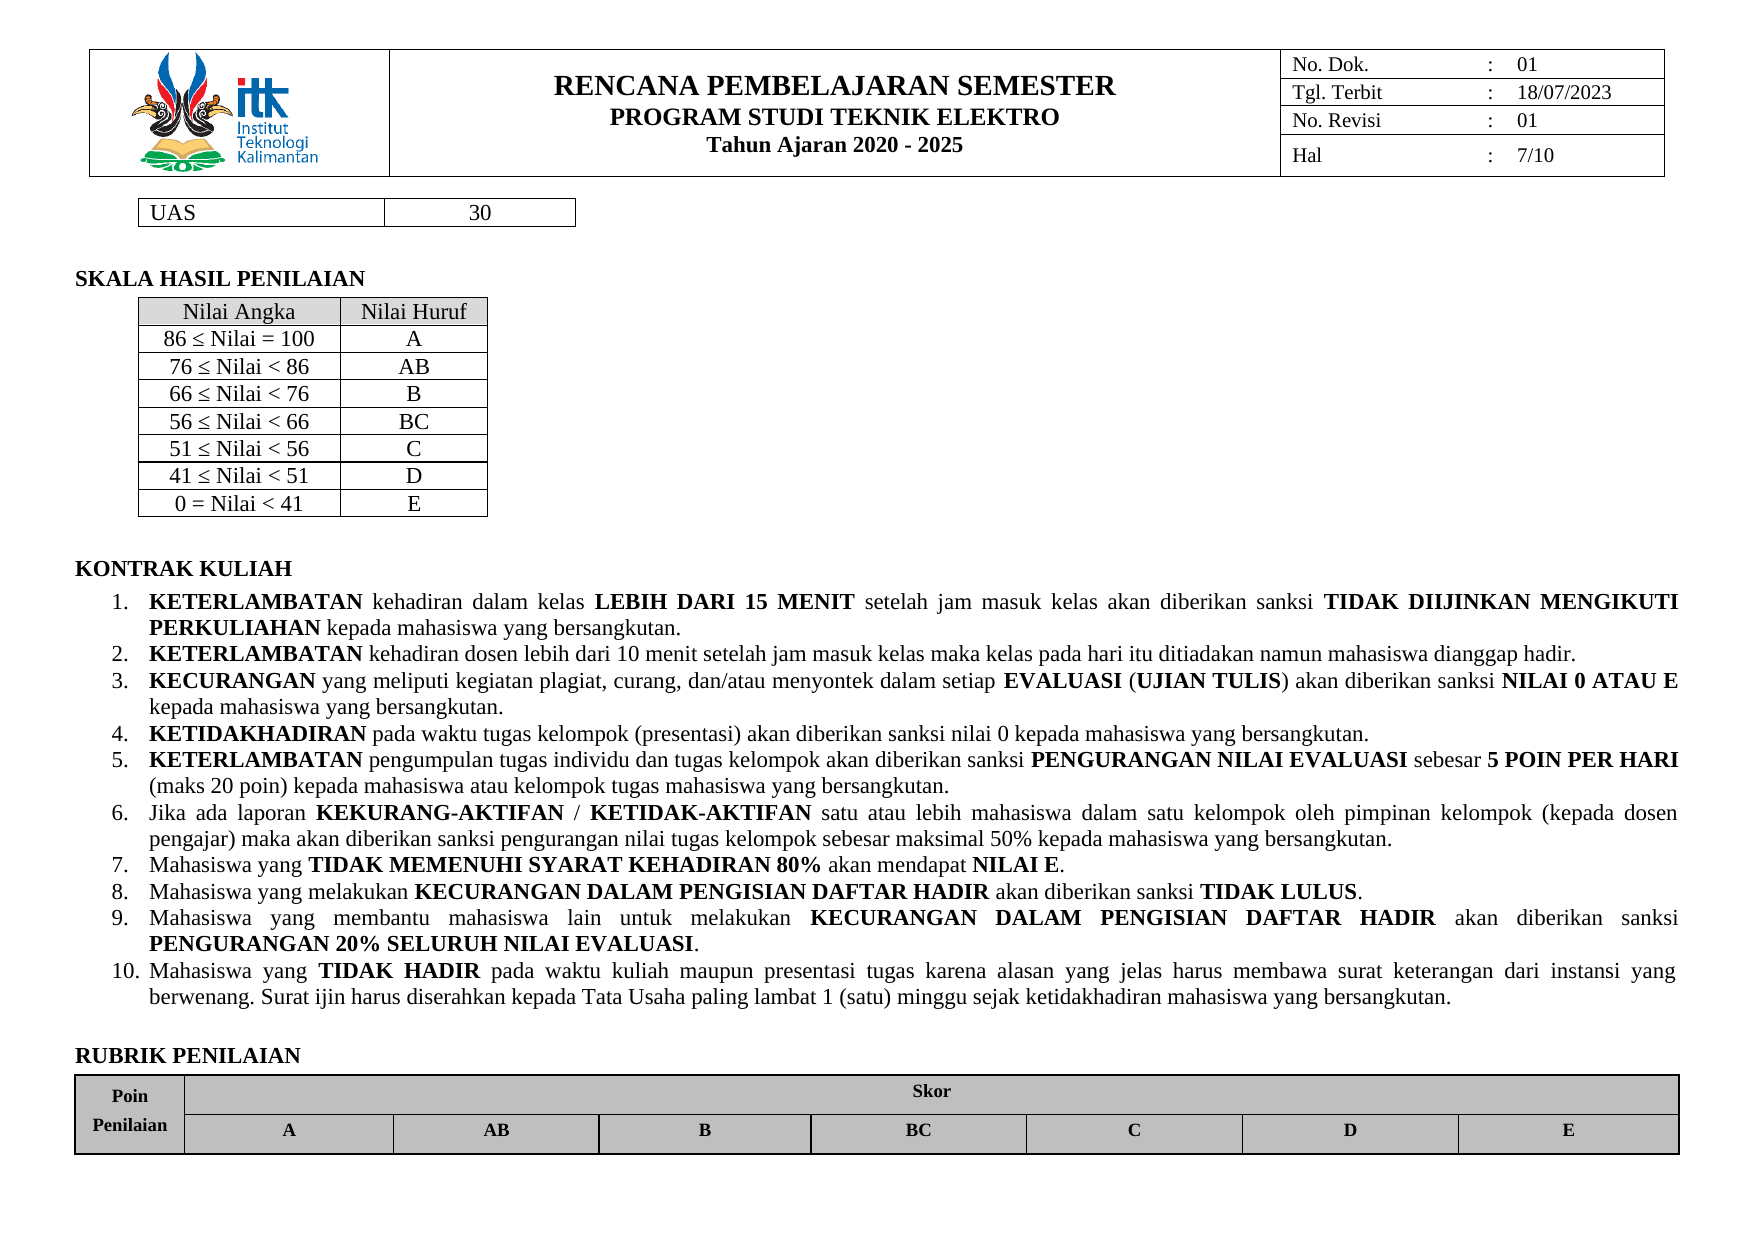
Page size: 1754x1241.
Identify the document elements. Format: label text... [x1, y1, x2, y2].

table_cell 30 [385, 199, 575, 226]
table_cell A [185, 1115, 393, 1153]
table_cell C [341, 435, 487, 461]
table_cell 56 ≤ Nilai < 66 [139, 408, 340, 434]
table_cell BC [341, 408, 487, 434]
list Mahasiswa yang TIDAK MEMENUHI SYARAT KEHADIRAN 80% akan mendapat NILAI E. [111, 851, 1679, 878]
table_cell E [341, 490, 487, 516]
table_cell A [341, 326, 487, 352]
list Jika ada laporan KEKURANG-AKTIFAN / KETIDAK-AKTIFAN satu atau lebih mahasiswa dalam satu kelompok oleh pimpinan kelompok (kepada dosen pengajar) maka akan diberikan sanksi pengurangan nilai tugas kelompok sebesar maksimal 50% kepada mahasiswa yang bersangkutan. [111, 799, 1679, 851]
table_cell B [341, 380, 487, 407]
table_cell 0 = Nilai < 41 [139, 490, 340, 516]
table_header Nilai Huruf [341, 298, 487, 324]
list KETERLAMBATAN kehadiran dalam kelas LEBIH DARI 15 MENIT setelah jam masuk kelas akan diberikan sanksi TIDAK DIIJINKAN MENGIKUTI PERKULIAHAN kepada mahasiswa yang bersangkutan. [111, 588, 1679, 641]
table_cell D [341, 463, 487, 489]
subtitle KONTRAK KULIAH [75, 556, 1679, 582]
table_cell 66 ≤ Nilai < 76 [139, 380, 340, 407]
table_cell AB [341, 353, 487, 379]
table_cell AB [394, 1115, 598, 1153]
list KETIDAKHADIRAN pada waktu tugas kelompok (presentasi) akan diberikan sanksi nilai 0 kepada mahasiswa yang bersangkutan. [111, 719, 1679, 746]
table_cell 41 ≤ Nilai < 51 [139, 463, 340, 489]
table_cell 51 ≤ Nilai < 56 [139, 435, 340, 461]
table_cell 86 ≤ Nilai = 100 [139, 326, 340, 352]
subtitle SKALA HASIL PENILAIAN [75, 265, 1679, 291]
subtitle RUBRIK PENILAIAN [75, 1042, 1679, 1068]
table_cell BC [812, 1115, 1026, 1153]
list KETERLAMBATAN pengumpulan tugas individu dan tugas kelompok akan diberikan sanksi PENGURANGAN NILAI EVALUASI sebesar 5 POIN PER HARI (maks 20 poin) kepada mahasiswa atau kelompok tugas mahasiswa yang bersangkutan. [111, 746, 1679, 799]
table_header Nilai Angka [139, 298, 340, 324]
table_cell UAS [139, 199, 384, 226]
table_cell 76 ≤ Nilai < 86 [139, 353, 340, 379]
table_cell E [1459, 1115, 1678, 1153]
list Mahasiswa yang melakukan KECURANGAN DALAM PENGISIAN DAFTAR HADIR akan diberikan sanksi TIDAK LULUS. [111, 878, 1679, 904]
list Mahasiswa yang TIDAK HADIR pada waktu kuliah maupun presentasi tugas karena alasan yang jelas harus membawa surat keterangan dari instansi yang berwenang. Surat ijin harus diserahkan kepada Tata Usaha paling lambat 1 (satu) minggu sejak ketidakhadiran mahasiswa yang bersangkutan. [111, 957, 1679, 1009]
table_header Poin Penilaian [76, 1076, 184, 1153]
table_header Skor [185, 1076, 1678, 1114]
list KETERLAMBATAN kehadiran dosen lebih dari 10 menit setelah jam masuk kelas maka kelas pada hari itu ditiadakan namun mahasiswa dianggap hadir. [111, 641, 1679, 667]
table_cell D [1243, 1115, 1458, 1153]
list Mahasiswa yang membantu mahasiswa lain untuk melakukan KECURANGAN DALAM PENGISIAN DAFTAR HADIR akan diberikan sanksi PENGURANGAN 20% SELURUH NILAI EVALUASI. [111, 904, 1679, 957]
table_cell C [1027, 1115, 1242, 1153]
table_cell B [600, 1115, 810, 1153]
picture [127, 50, 322, 176]
list KECURANGAN yang meliputi kegiatan plagiat, curang, dan/atau menyontek dalam setiap EVALUASI (UJIAN TULIS) akan diberikan sanksi NILAI 0 ATAU E kepada mahasiswa yang bersangkutan. [111, 667, 1679, 719]
